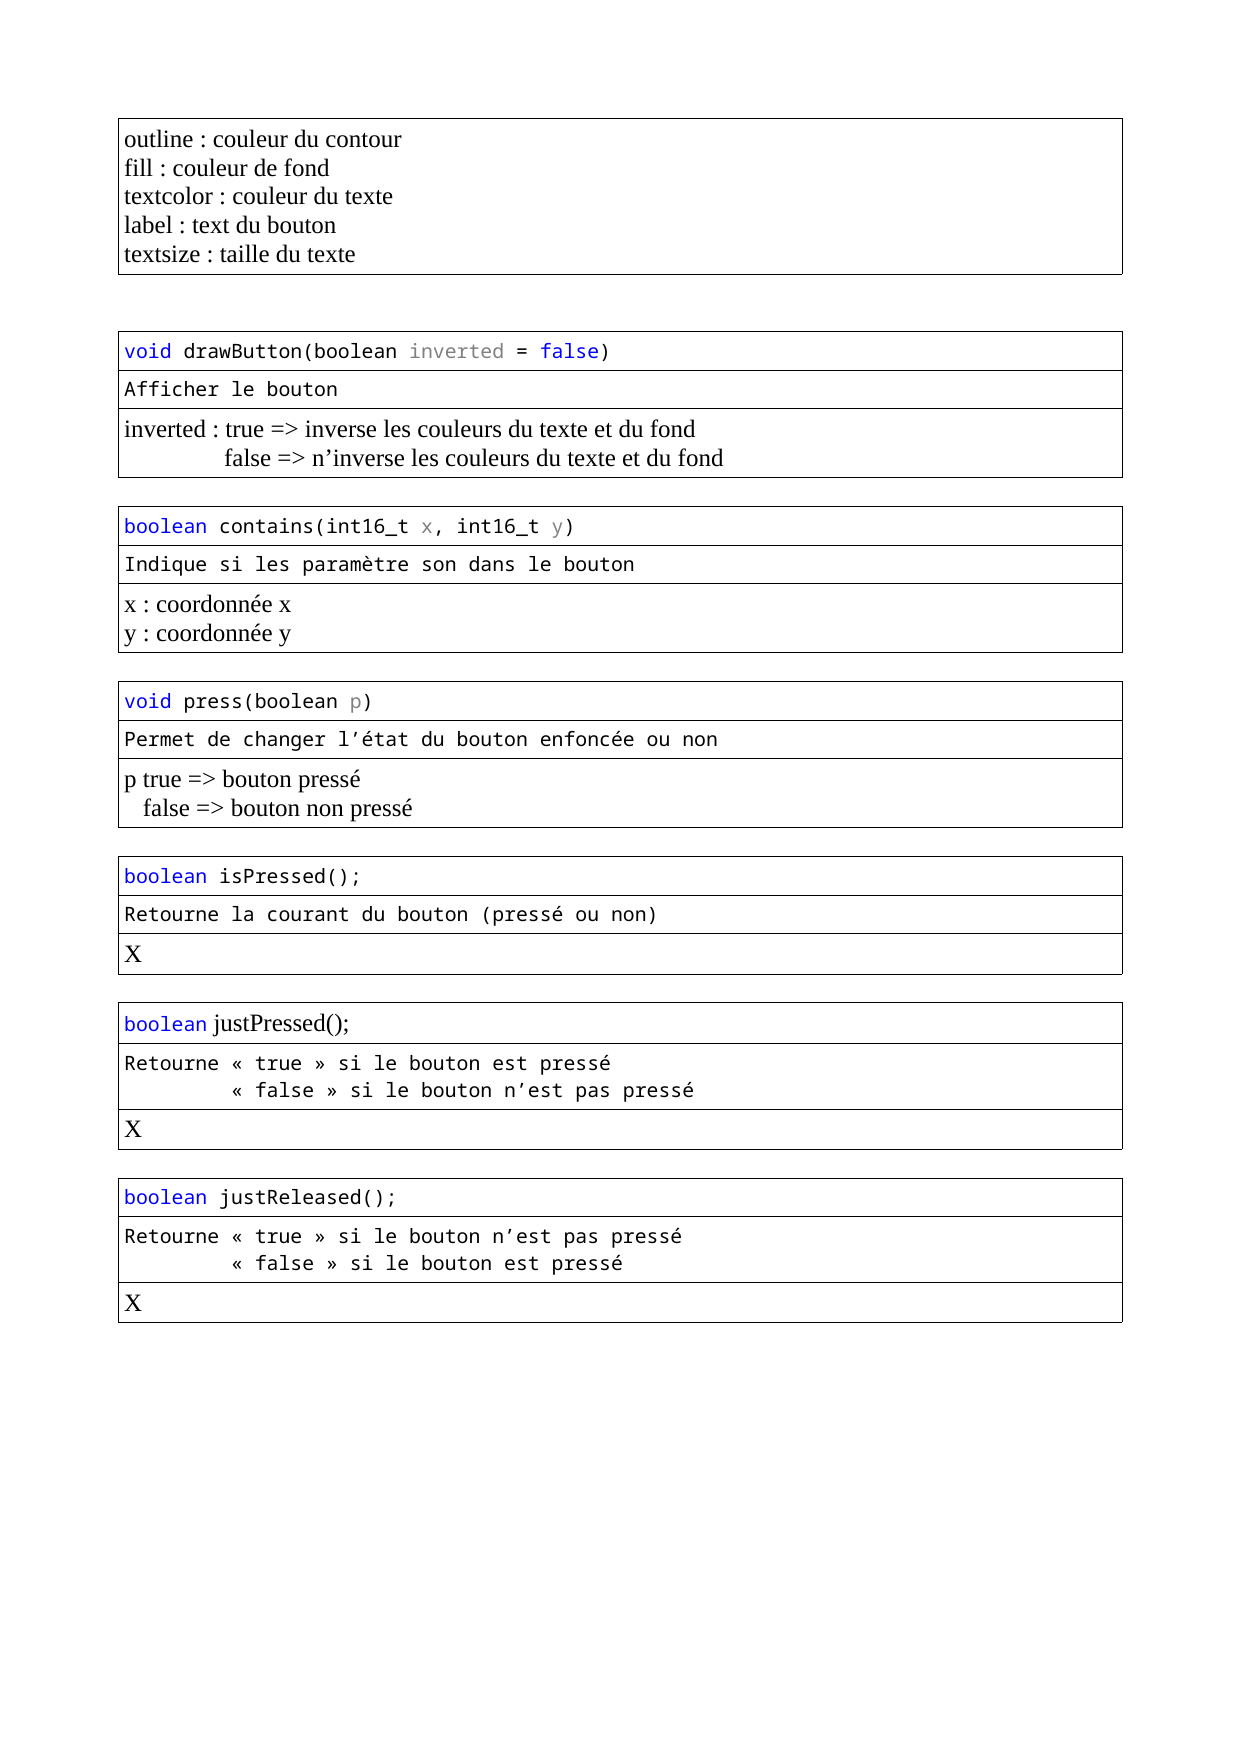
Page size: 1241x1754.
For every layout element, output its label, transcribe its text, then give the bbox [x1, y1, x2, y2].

table_header boolean isPressed(); [119, 857, 1122, 894]
table_cell Afficher le bouton [119, 371, 1122, 408]
table_cell p true => bouton pressé false => bouton non pressé [119, 759, 1122, 827]
table_cell X [119, 1110, 1122, 1149]
table_cell Permet de changer l’état du bouton enfoncée ou non [119, 721, 1122, 758]
table_cell x : coordonnée x y : coordonnée y [119, 584, 1122, 652]
table_header boolean justPressed(); [119, 1003, 1122, 1043]
table_header boolean justReleased(); [119, 1179, 1122, 1216]
table_cell X [119, 1283, 1122, 1322]
table_header boolean contains(int16_t x, int16_t y) [119, 507, 1122, 544]
table_cell Retourne la courant du bouton (pressé ou non) [119, 896, 1122, 933]
table_cell outline : couleur du contour fill : couleur de fond textcolor : couleur du texte label : text du bouton textsize : taille du texte [119, 119, 1122, 273]
table_header void drawButton(boolean inverted = false) [119, 332, 1122, 369]
table_header void press(boolean p) [119, 682, 1122, 719]
table_cell X [119, 934, 1122, 973]
table_cell Retourne « true » si le bouton n’est pas pressé « false » si le bouton est pressé [119, 1217, 1122, 1282]
table_cell Indique si les paramètre son dans le bouton [119, 546, 1122, 583]
table_cell inverted : true => inverse les couleurs du texte et du fond false => n’inverse les couleurs du texte et du fond [119, 409, 1122, 477]
table_cell Retourne « true » si le bouton est pressé « false » si le bouton n’est pas pressé [119, 1044, 1122, 1108]
